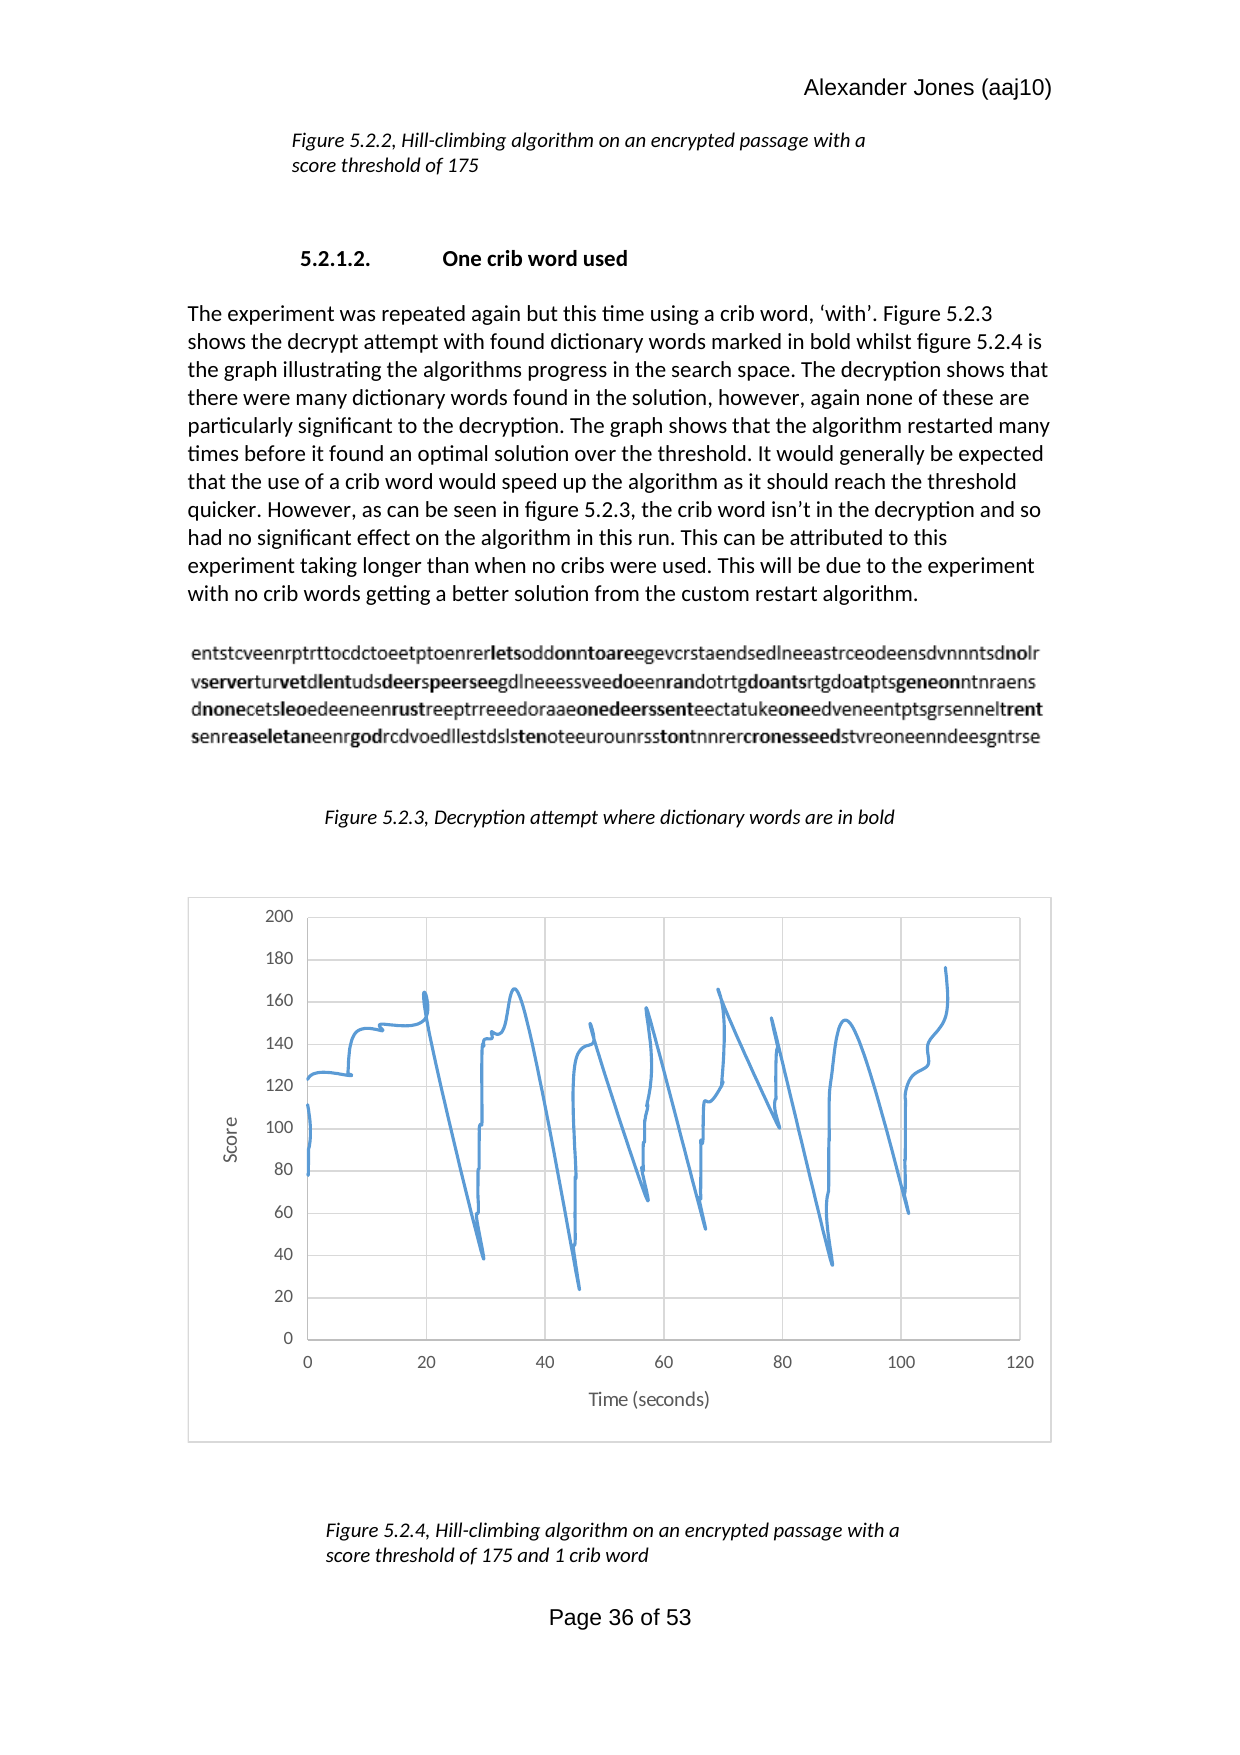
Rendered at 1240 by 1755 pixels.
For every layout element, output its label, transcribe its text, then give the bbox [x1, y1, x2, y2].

text Figure 5.2.2, Hill-climbing algorithm on an encrypted passage with a score threshold of 175 [292, 127, 880, 178]
text Figure 5.2.3, Decryption attempt where dictionary words are in bold [324, 804, 913, 830]
text The experiment was repeated again but this time using a crib word, ‘with’. Figure 5.2.3 shows the decrypt attempt with found dictionary words marked in bold whilst figure 5.2.4 is the graph illustrating the algorithms progress in the search space. The decryption shows that there were many dictionary words found in the solution, however, again none of these are particularly significant to the decryption. The graph shows that the algorithm restarted many times before it found an optimal solution over the threshold. It would generally be expected that the use of a crib word would speed up the algorithm as it should reach the threshold quicker. However, as can be seen in figure 5.2.3, the crib word isn’t in the decryption and so had no significant effect on the algorithm in this run. This can be attributed to this experiment taking longer than when no cribs were used. This will be due to the experiment with no crib words getting a better solution from the custom restart algorithm. [187, 299, 1052, 607]
subtitle One crib word used [300, 244, 1052, 272]
text Figure 5.2.4, Hill-climbing algorithm on an encrypted passage with a score threshold of 175 and 1 crib word [326, 1517, 914, 1568]
